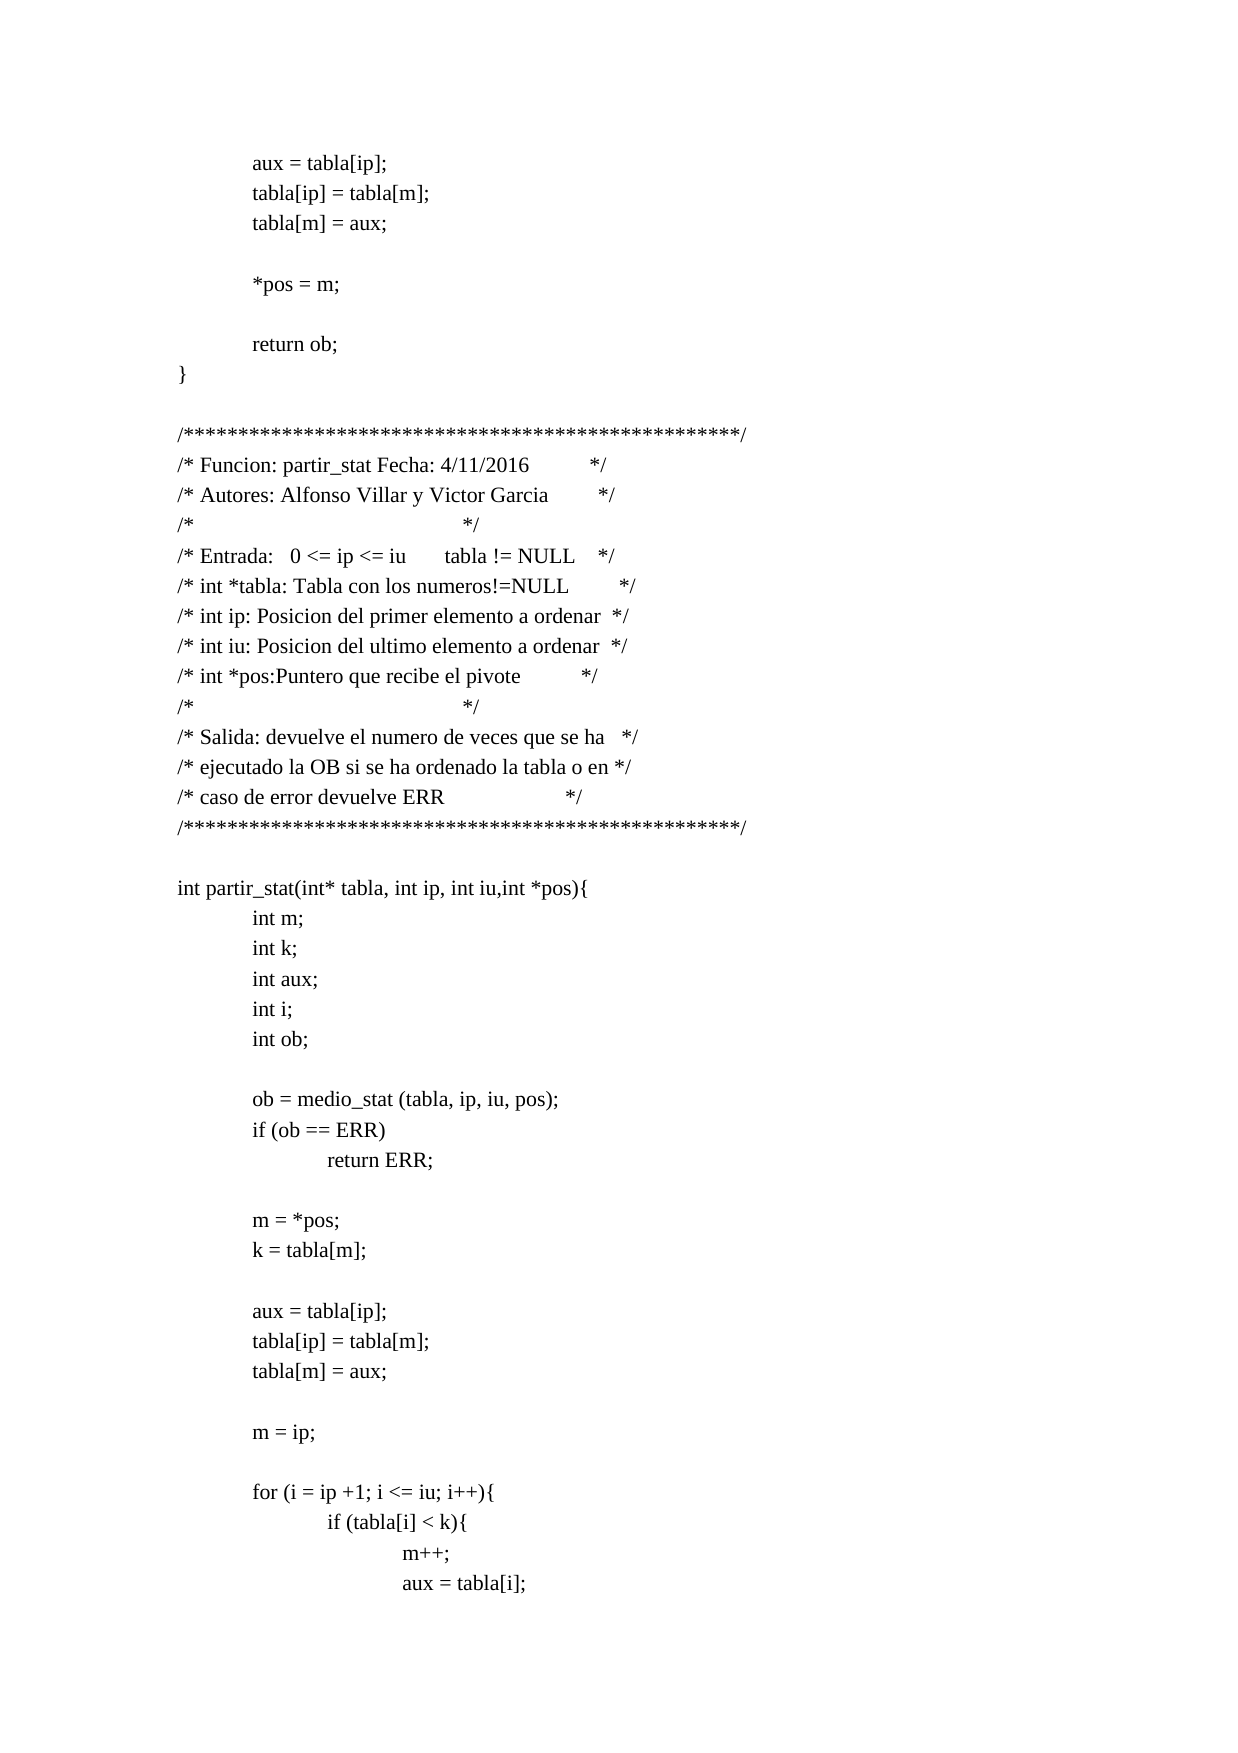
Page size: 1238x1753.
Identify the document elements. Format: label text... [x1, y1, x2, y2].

text tabla[ip] = tabla[m]; [177, 180, 1054, 205]
text /* Autores: Alfonso Villar y Victor Garcia */ [177, 482, 1054, 507]
text /* int iu: Posicion del ultimo elemento a ordenar */ [177, 633, 1054, 658]
text m = ip; [177, 1419, 1054, 1444]
text return ob; [177, 331, 1054, 356]
text } [177, 361, 1054, 387]
text /* Entrada: 0 <= ip <= iu tabla != NULL */ [177, 543, 1054, 568]
text int aux; [177, 966, 1054, 991]
text /* Salida: devuelve el numero de veces que se ha */ [177, 724, 1054, 749]
text for (i = ip +1; i <= iu; i++){ [177, 1479, 1054, 1504]
text /***************************************************/ [177, 814, 1054, 840]
text *pos = m; [177, 271, 1054, 296]
text aux = tabla[i]; [177, 1570, 1054, 1595]
text /* */ [177, 512, 1054, 538]
text int m; [177, 905, 1054, 930]
text int k; [177, 935, 1054, 961]
text if (tabla[i] < k){ [177, 1509, 1054, 1534]
text return ERR; [177, 1147, 1054, 1172]
text aux = tabla[ip]; [177, 150, 1054, 175]
text int ob; [177, 1026, 1054, 1051]
text /***************************************************/ [177, 422, 1054, 447]
text tabla[ip] = tabla[m]; [177, 1328, 1054, 1353]
text /* int ip: Posicion del primer elemento a ordenar */ [177, 603, 1054, 628]
text aux = tabla[ip]; [177, 1298, 1054, 1323]
text /* */ [177, 694, 1054, 719]
text ob = medio_stat (tabla, ip, iu, pos); [177, 1086, 1054, 1112]
text int partir_stat(int* tabla, int ip, int iu,int *pos){ [177, 875, 1054, 900]
text /* Funcion: partir_stat Fecha: 4/11/2016 */ [177, 452, 1054, 477]
text /* int *tabla: Tabla con los numeros!=NULL */ [177, 573, 1054, 598]
text /* int *pos:Puntero que recibe el pivote */ [177, 663, 1054, 689]
text k = tabla[m]; [177, 1237, 1054, 1263]
text /* caso de error devuelve ERR */ [177, 784, 1054, 809]
text if (ob == ERR) [177, 1117, 1054, 1142]
text int i; [177, 996, 1054, 1021]
text /* ejecutado la OB si se ha ordenado la tabla o en */ [177, 754, 1054, 779]
text tabla[m] = aux; [177, 1358, 1054, 1383]
text m = *pos; [177, 1207, 1054, 1232]
text m++; [177, 1539, 1054, 1565]
text tabla[m] = aux; [177, 210, 1054, 236]
